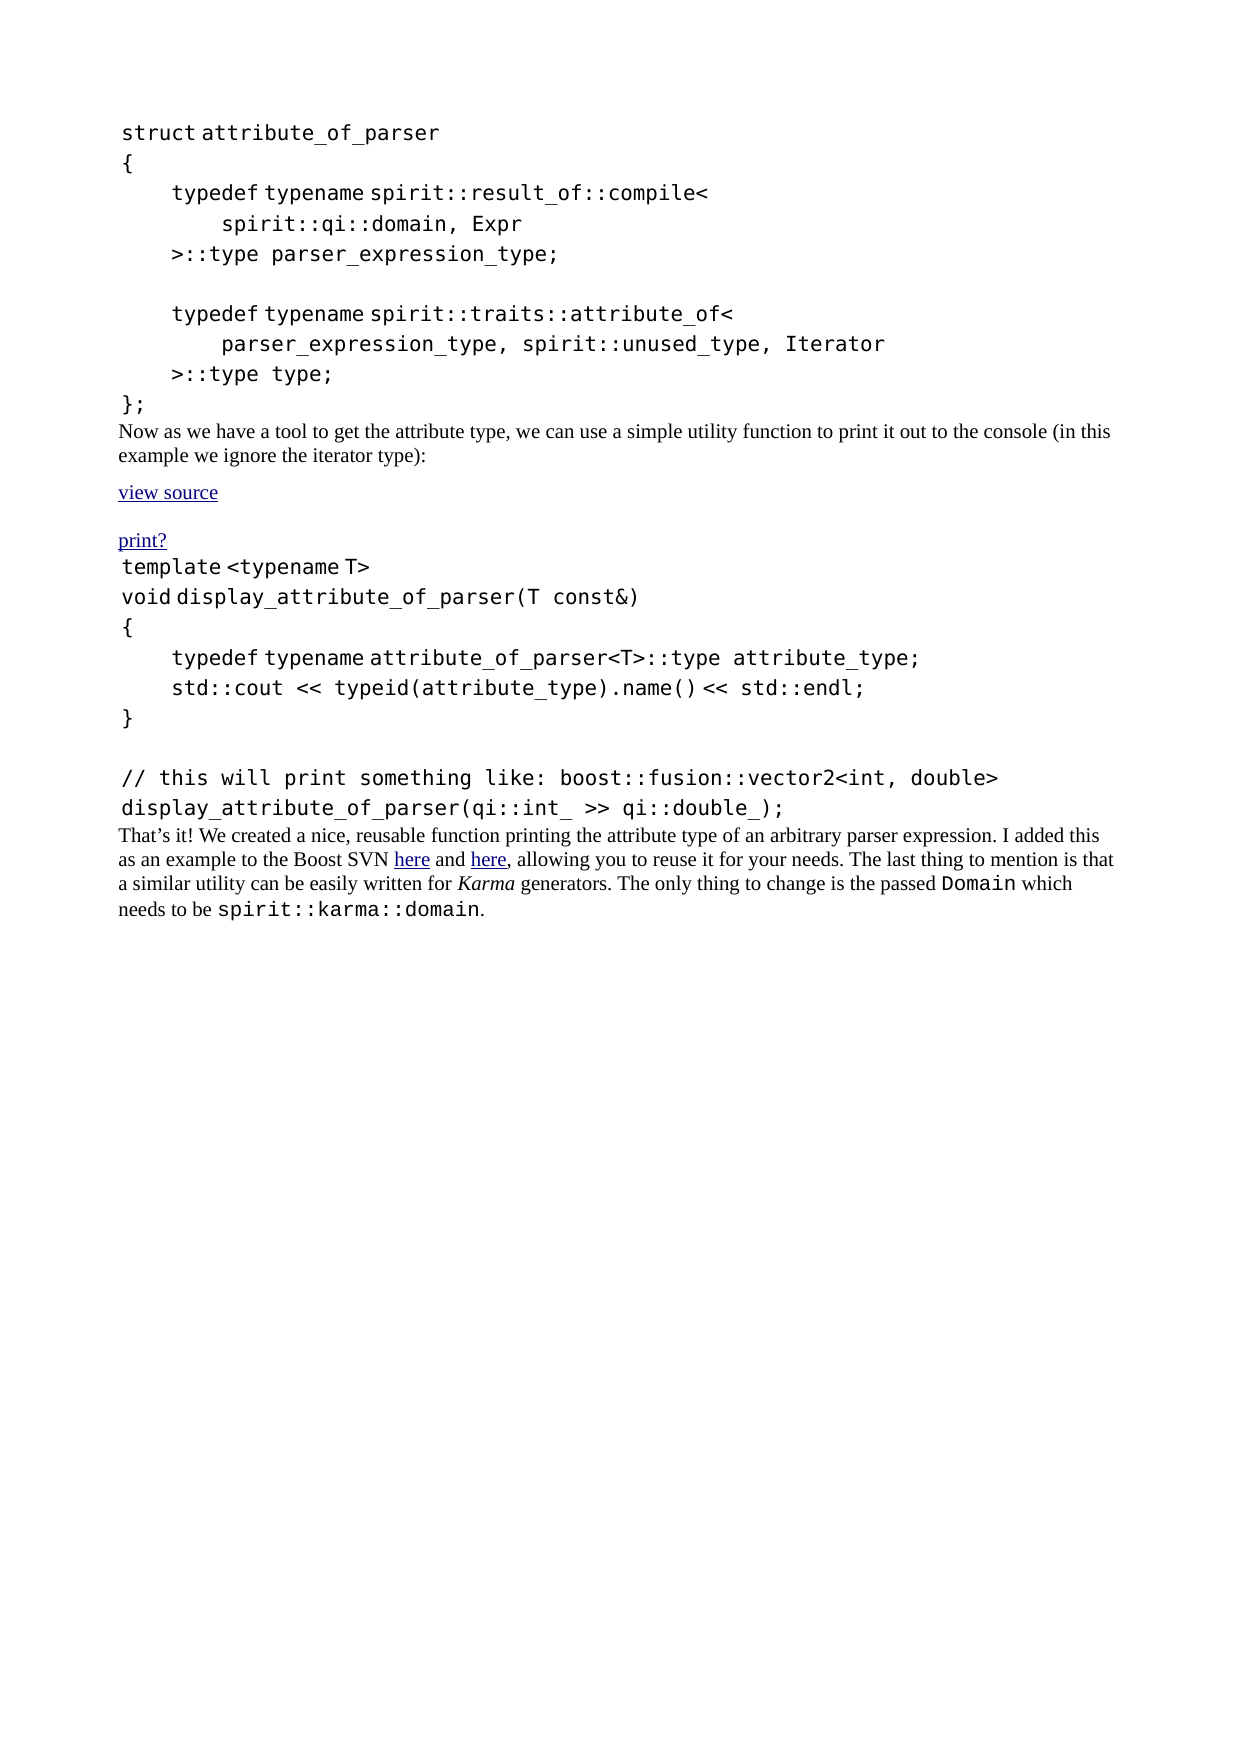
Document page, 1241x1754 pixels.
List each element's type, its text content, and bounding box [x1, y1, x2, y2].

table_header >::type parser_expression_type; [118, 239, 669, 269]
table_header [118, 733, 139, 763]
table_header [118, 269, 139, 299]
table_header typedef typename spirit::result_of::compile< [118, 179, 848, 209]
table_header } [118, 703, 151, 733]
table_header void display_attribute_of_parser(T const&) [118, 582, 766, 612]
table_header { [118, 613, 151, 643]
table_header { [118, 148, 151, 178]
table_header std::cout << typeid(attribute_type).name() << std::endl; [118, 673, 1042, 703]
table_header template <typename T> [118, 552, 436, 582]
text view source [118, 480, 1122, 504]
text That’s it! We created a nice, reusable function printing the attribute type of an arbitrary parser expression. I added this as an example to the Boost SVN here and here, allowing you to reuse it for your needs. The last thing to mention is that a similar utility can be easily written for Karma generators. The only thing to change is the passed Domain which needs to be spirit::karma::domain. [118, 823, 1122, 923]
table_header // this will print something like: boost::fusion::vector2<int, double> [118, 763, 1122, 793]
table_header typedef typename attribute_of_parser<T>::type attribute_type; [118, 643, 1107, 673]
table_header spirit::qi::domain, Expr [118, 209, 626, 239]
table_header >::type type; [118, 359, 396, 389]
table_header struct attribute_of_parser [118, 118, 521, 148]
text Now as we have a tool to get the attribute type, we can use a simple utility function to print it out to the console (in this example we ignore the iterator type): [118, 419, 1122, 467]
table_header }; [118, 389, 167, 419]
table_header display_attribute_of_parser(qi::int_ >> qi::double_); [118, 793, 942, 823]
table_header parser_expression_type, spirit::unused_type, Iterator [118, 329, 1065, 359]
table_header typedef typename spirit::traits::attribute_of< [118, 299, 878, 329]
text print? [118, 528, 1122, 552]
